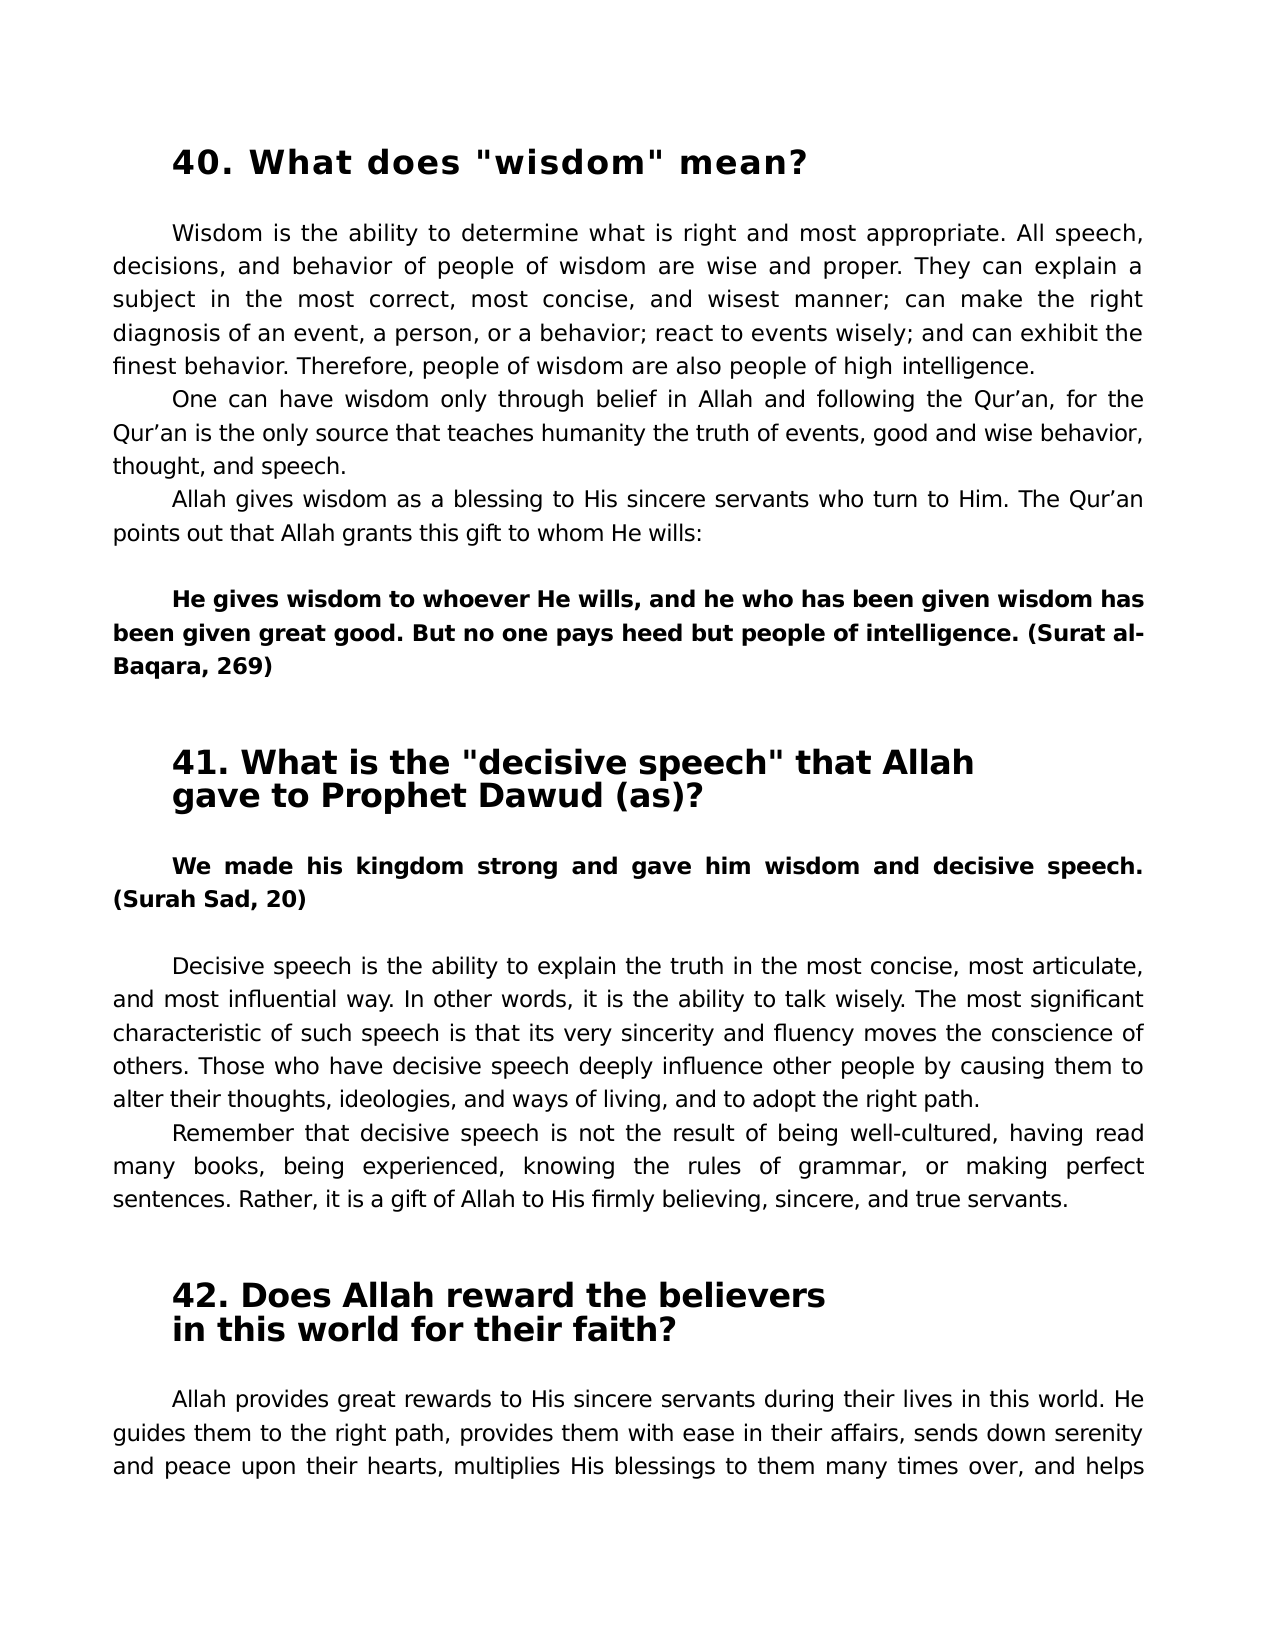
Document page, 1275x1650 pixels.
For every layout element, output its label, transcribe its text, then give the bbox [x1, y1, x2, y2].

text Decisive speech is the ability to explain the truth in the most concise, most articulate, and most influential way. In other words, it is the ability to talk wisely. The most significant characteristic of such speech is that its very sincerity and fluency moves the conscience of others. Those who have decisive speech deeply influence other people by causing them to alter their thoughts, ideologies, and ways of living, and to adopt the right path. [112, 948, 1145, 1114]
text 40. What does "wisdom" mean? [112, 148, 1145, 181]
text One can have wisdom only through belief in Allah and following the Qur’an, for the Qur’an is the only source that teaches humanity the truth of events, good and wise behavior, thought, and speech. [112, 381, 1145, 481]
text Allah provides great rewards to His sincere servants during their lives in this world. He guides them to the right path, provides them with ease in their affairs, sends down serenity and peace upon their hearts, multiplies His blessings to them many times over, and helps [112, 1381, 1145, 1481]
text Wisdom is the ability to determine what is right and most appropriate. All speech, decisions, and behavior of people of wisdom are wise and proper. They can explain a subject in the most correct, most concise, and wisest manner; can make the right diagnosis of an event, a person, or a behavior; react to events wisely; and can exhibit the finest behavior. Therefore, people of wisdom are also people of high intelligence. [112, 214, 1145, 381]
text in this world for their faith? [112, 1314, 1145, 1348]
text 41. What is the "decisive speech" that Allah [112, 748, 1145, 781]
text He gives wisdom to whoever He wills, and he who has been given wisdom has been given great good. But no one pays heed but people of intelligence. (Surat al-Baqara, 269) [112, 581, 1145, 681]
text gave to Prophet Dawud (as)? [112, 781, 1145, 814]
text 42. Does Allah reward the believers [112, 1281, 1145, 1314]
text Allah gives wisdom as a blessing to His sincere servants who turn to Him. The Qur’an points out that Allah grants this gift to whom He wills: [112, 481, 1145, 548]
text Remember that decisive speech is not the result of being well-cultured, having read many books, being experienced, knowing the rules of grammar, or making perfect sentences. Rather, it is a gift of Allah to His firmly believing, sincere, and true servants. [112, 1114, 1145, 1214]
text We made his kingdom strong and gave him wisdom and decisive speech. (Surah Sad, 20) [112, 848, 1145, 914]
